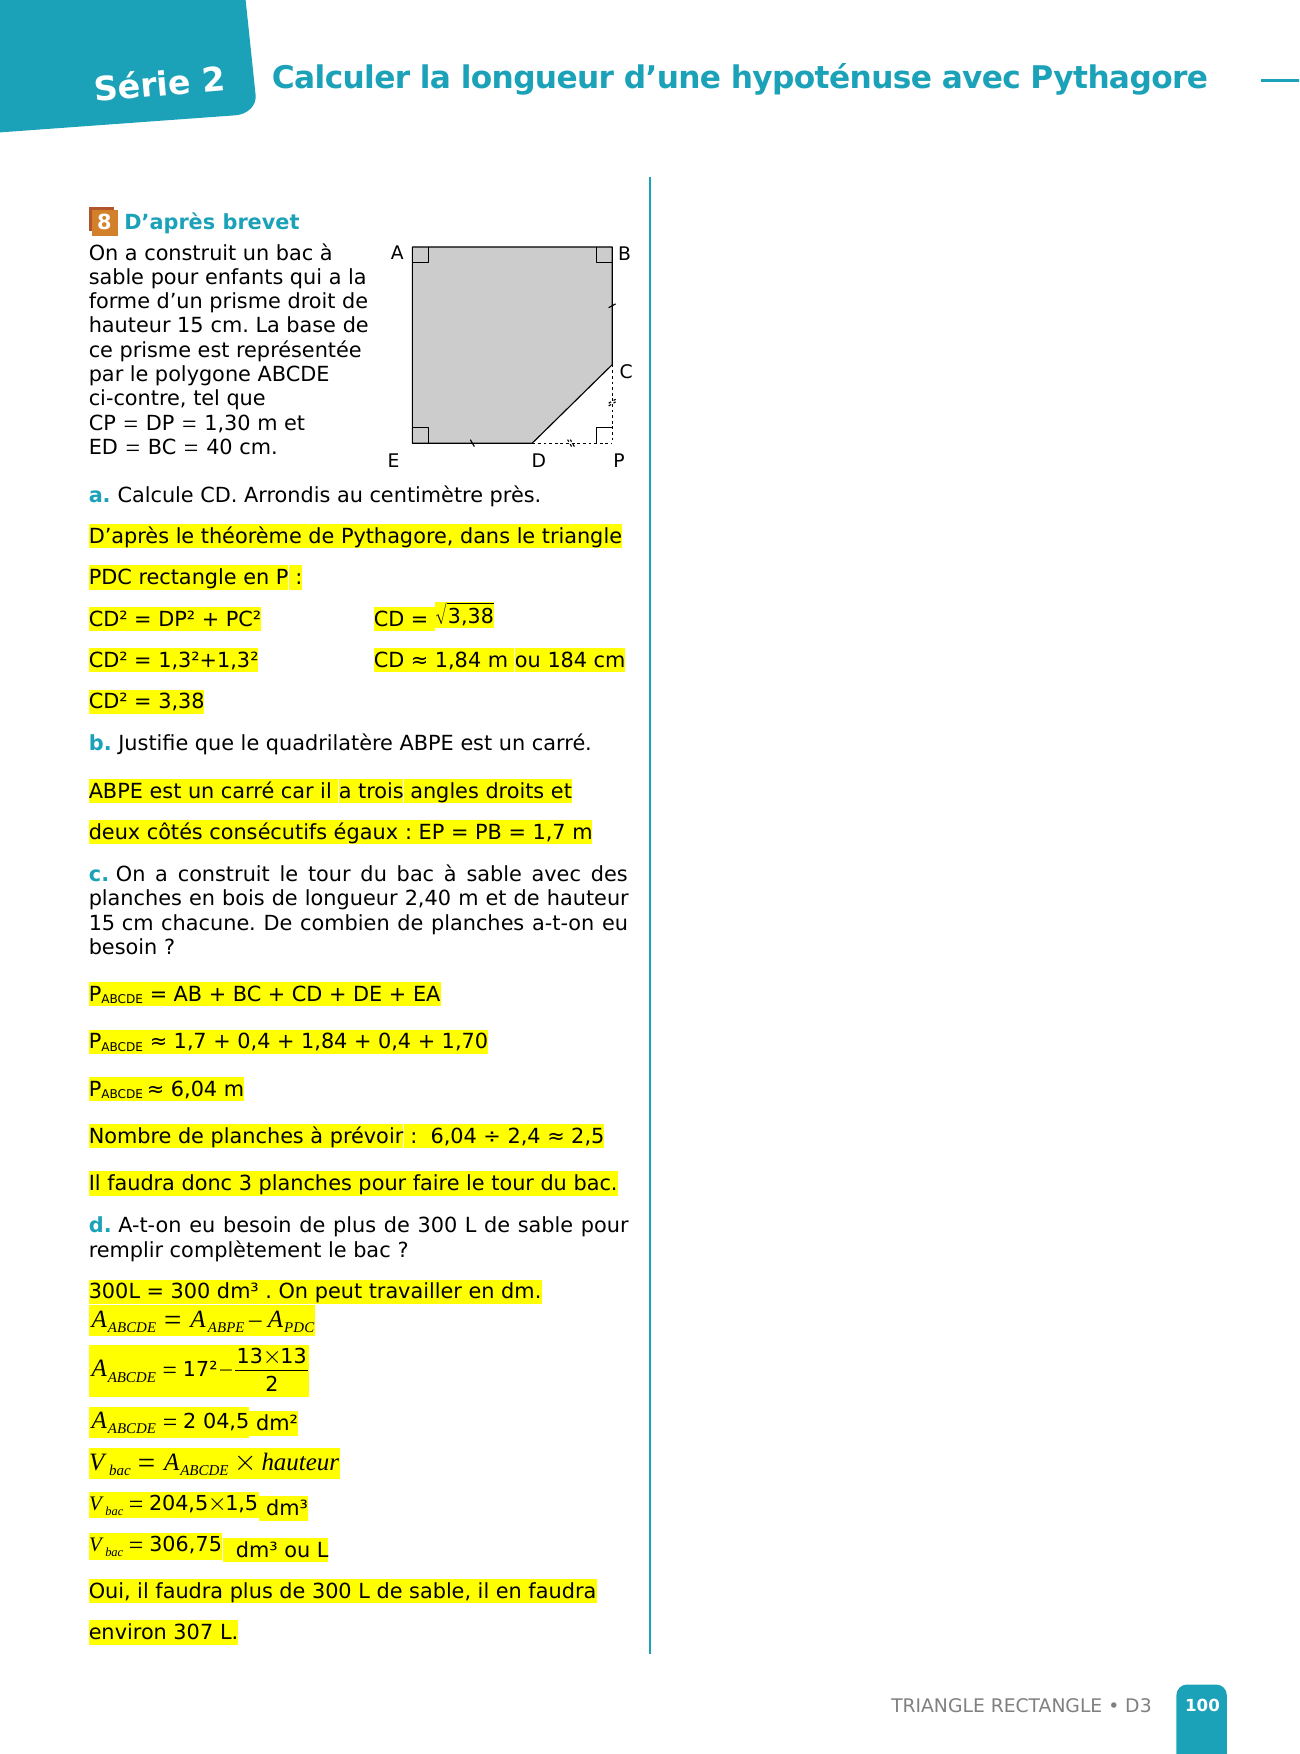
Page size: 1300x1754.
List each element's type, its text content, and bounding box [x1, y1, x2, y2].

text dm³ ou L [88, 1521, 629, 1562]
text dm³ [88, 1479, 629, 1521]
text Oui, il faudra plus de 300 L de sable, il en faudra environ 307 L. [88, 1562, 629, 1645]
text 300L = 300 dm³ . On peut travailler en dm. [88, 1279, 629, 1304]
text CD = [373, 590, 629, 631]
list CD² = 1,3²+1,3² [88, 631, 344, 672]
text Nombre de planches à prévoir : 6,04 ÷ 2,4 ≈ 2,5 [88, 1107, 629, 1148]
text c. On a construit le tour du bac à sable avec des planches en bois de longueur 2,40 m et de hauteur 15 cm chacune. De combien de planches a-t-on eu besoin ? [88, 862, 629, 959]
text b. Justifie que le quadrilatère ABPE est un carré. [88, 731, 629, 756]
list CD² = 3,38 [88, 672, 344, 714]
list PABCDE ≈ 6,04 m [88, 1060, 629, 1101]
list PABCDE ≈ 1,7 + 0,4 + 1,84 + 0,4 + 1,70 [88, 1012, 629, 1054]
text On a construit un bac à sable pour enfants qui a la forme d’un prisme droit de hauteur 15 cm. La base de ce prisme est représentée par le polygone ABCDE ci‑contre, tel que CP = DP = 1,30 m et ED = BC = 40 cm. [88, 241, 369, 459]
subtitle D’après brevet [114, 207, 629, 235]
text CD ≈ 1,84 m ou 184 cm [373, 631, 629, 672]
list PABCDE = AB + BC + CD + DE + EA [88, 965, 629, 1006]
text d. A-t-on eu besoin de plus de 300 L de sable pour remplir complètement le bac ? [88, 1213, 629, 1262]
list dm² [88, 1397, 629, 1438]
text a. Calcule CD. Arrondis au centimètre près. [88, 483, 629, 507]
text Il faudra donc 3 planches pour faire le tour du bac. [88, 1154, 629, 1196]
list ABPE est un carré car il a trois angles droits et deux côtés consécutifs égaux : EP = PB = 1,7 m [88, 762, 629, 844]
list D’après le théorème de Pythagore, dans le triangle PDC rectangle en P : [88, 507, 629, 590]
list CD² = DP² + PC² [88, 590, 344, 631]
